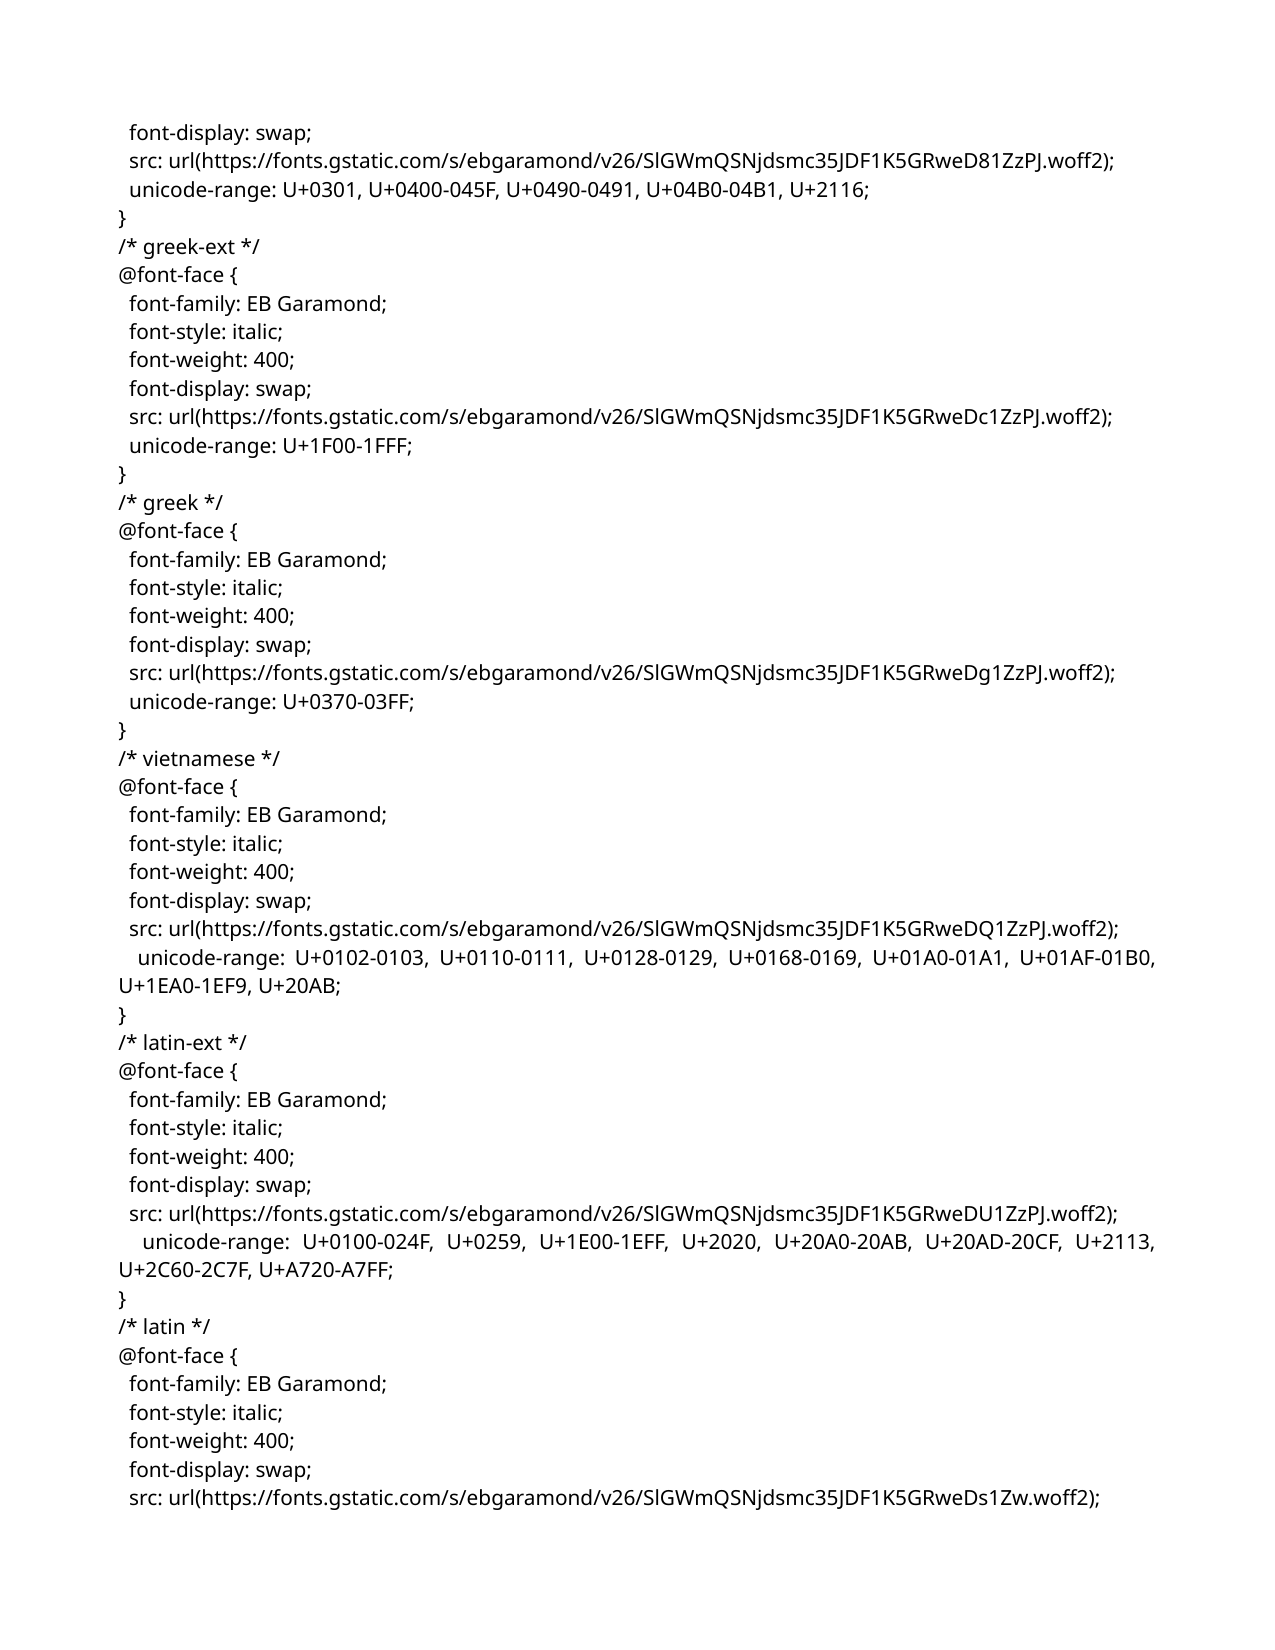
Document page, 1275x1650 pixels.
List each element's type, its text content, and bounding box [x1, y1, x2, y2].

text src: url(https://fonts.gstatic.com/s/ebgaramond/v26/SlGWmQSNjdsmc35JDF1K5GRweDc1ZzPJ.woff2); [118, 402, 1157, 431]
text @font-face { [118, 1341, 1157, 1369]
text @font-face { [118, 1057, 1157, 1085]
text src: url(https://fonts.gstatic.com/s/ebgaramond/v26/SlGWmQSNjdsmc35JDF1K5GRweD81ZzPJ.woff2); [118, 147, 1157, 175]
text src: url(https://fonts.gstatic.com/s/ebgaramond/v26/SlGWmQSNjdsmc35JDF1K5GRweDQ1ZzPJ.woff2); [118, 914, 1157, 943]
text font-weight: 400; [118, 1142, 1157, 1170]
text font-display: swap; [118, 630, 1157, 658]
text font-weight: 400; [118, 1426, 1157, 1455]
text font-family: EB Garamond; [118, 1085, 1157, 1113]
text /* latin */ [118, 1312, 1157, 1341]
text unicode-range: U+0100-024F, U+0259, U+1E00-1EFF, U+2020, U+20A0-20AB, U+20AD-20CF, U+2113, U+2C60-2C7F, U+A720-A7FF; [118, 1227, 1157, 1284]
text unicode-range: U+0301, U+0400-045F, U+0490-0491, U+04B0-04B1, U+2116; [118, 175, 1157, 203]
text unicode-range: U+0370-03FF; [118, 687, 1157, 715]
text @font-face { [118, 516, 1157, 545]
text font-style: italic; [118, 317, 1157, 346]
text /* vietnamese */ [118, 744, 1157, 772]
text } [118, 203, 1157, 232]
text font-family: EB Garamond; [118, 801, 1157, 829]
text @font-face { [118, 260, 1157, 289]
text font-style: italic; [118, 829, 1157, 857]
text src: url(https://fonts.gstatic.com/s/ebgaramond/v26/SlGWmQSNjdsmc35JDF1K5GRweDg1ZzPJ.woff2); [118, 658, 1157, 687]
text /* latin-ext */ [118, 1028, 1157, 1057]
text font-weight: 400; [118, 857, 1157, 886]
text font-weight: 400; [118, 346, 1157, 374]
text font-style: italic; [118, 573, 1157, 602]
text src: url(https://fonts.gstatic.com/s/ebgaramond/v26/SlGWmQSNjdsmc35JDF1K5GRweDU1ZzPJ.woff2); [118, 1199, 1157, 1227]
text } [118, 715, 1157, 744]
text } [118, 1000, 1157, 1028]
text font-style: italic; [118, 1398, 1157, 1426]
text font-family: EB Garamond; [118, 289, 1157, 317]
text font-family: EB Garamond; [118, 545, 1157, 573]
text /* greek-ext */ [118, 232, 1157, 260]
text font-family: EB Garamond; [118, 1369, 1157, 1398]
text unicode-range: U+0102-0103, U+0110-0111, U+0128-0129, U+0168-0169, U+01A0-01A1, U+01AF-01B0, U+1EA0-1EF9, U+20AB; [118, 943, 1157, 1000]
text @font-face { [118, 772, 1157, 801]
text } [118, 459, 1157, 488]
text font-display: swap; [118, 1170, 1157, 1199]
text } [118, 1284, 1157, 1312]
text font-display: swap; [118, 374, 1157, 402]
text font-style: italic; [118, 1113, 1157, 1142]
text src: url(https://fonts.gstatic.com/s/ebgaramond/v26/SlGWmQSNjdsmc35JDF1K5GRweDs1Zw.woff2); [118, 1483, 1157, 1512]
text font-display: swap; [118, 1455, 1157, 1483]
text /* greek */ [118, 488, 1157, 516]
text font-display: swap; [118, 118, 1157, 147]
text unicode-range: U+1F00-1FFF; [118, 431, 1157, 459]
text font-weight: 400; [118, 602, 1157, 630]
text font-display: swap; [118, 886, 1157, 914]
